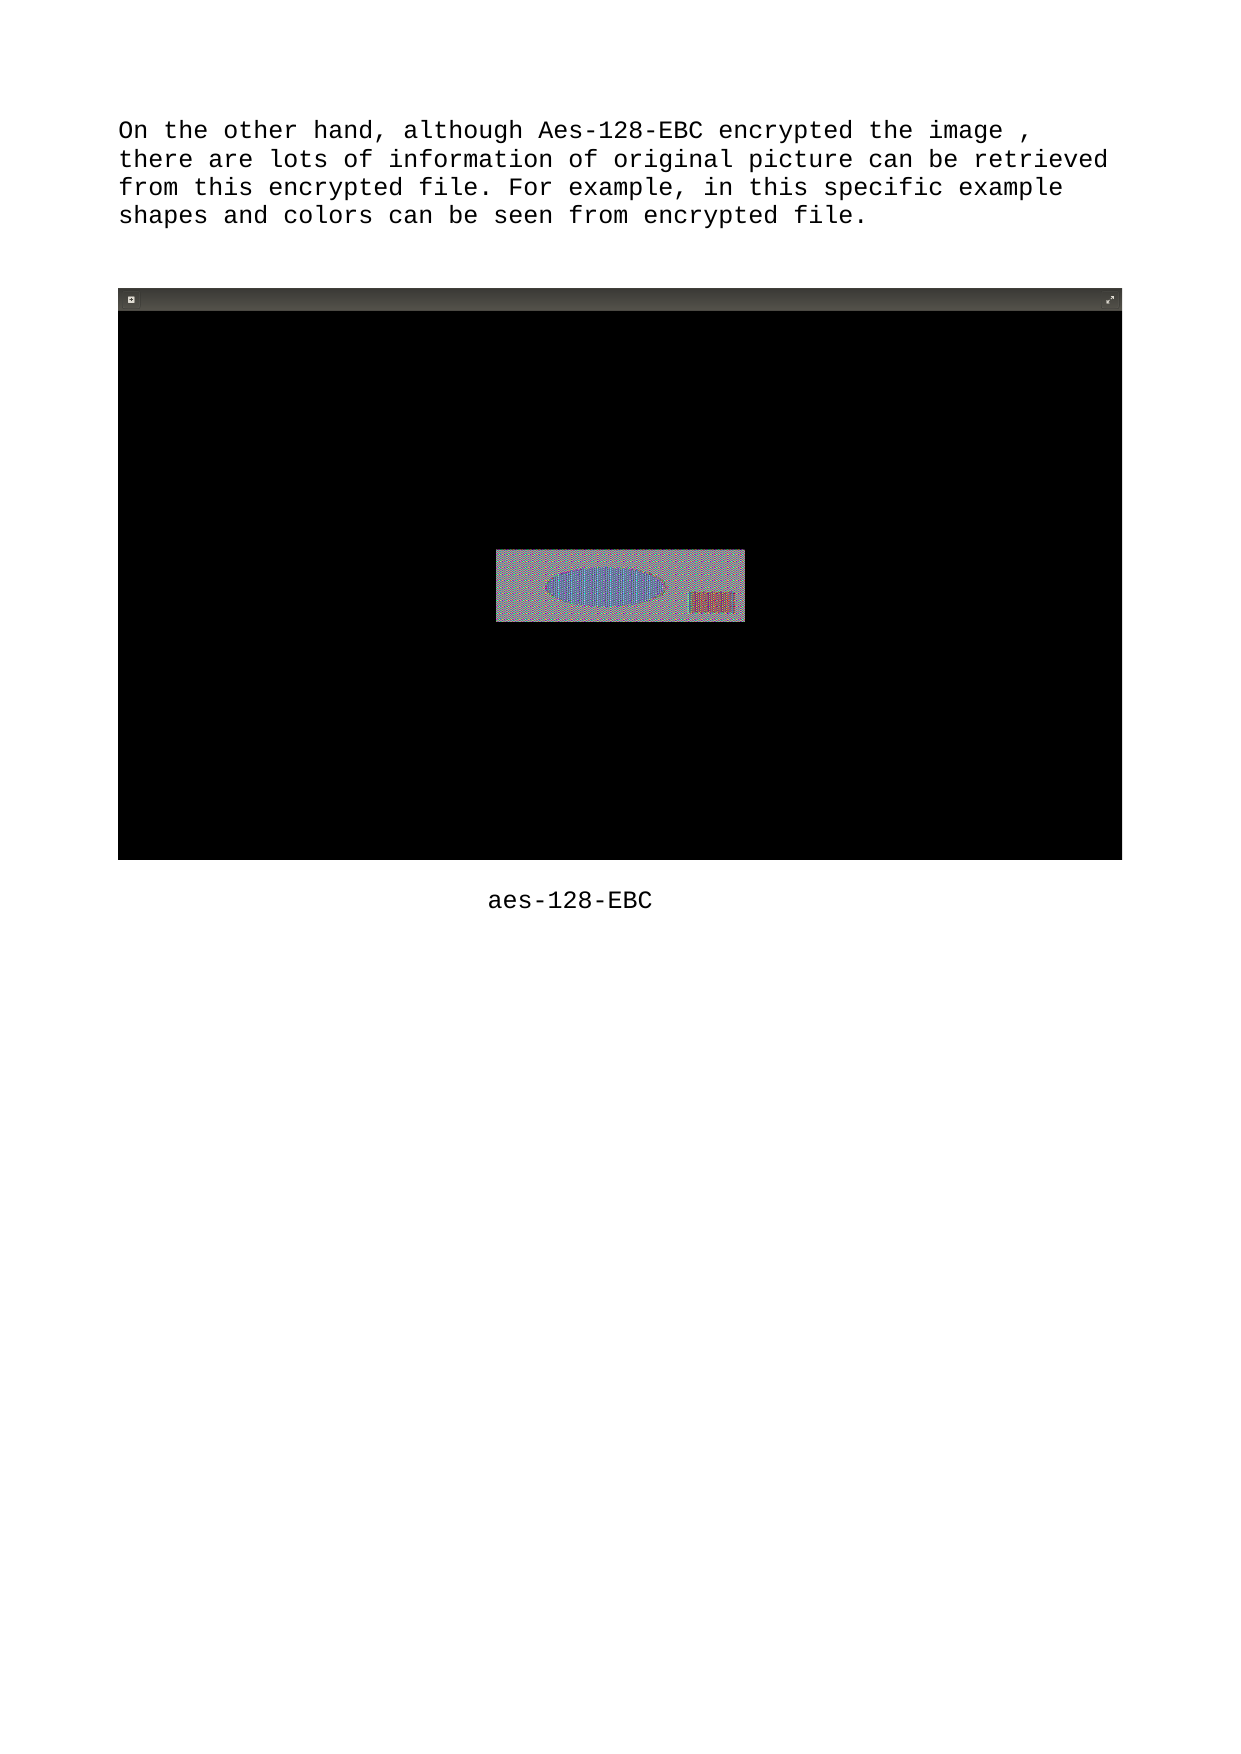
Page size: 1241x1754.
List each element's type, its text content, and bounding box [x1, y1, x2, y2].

text aes-128-EBC [118, 888, 1122, 916]
picture [118, 288, 1123, 860]
text On the other hand, although Aes-128-EBC encrypted the image , there are lots of information of original picture can be retrieved from this encrypted file. For example, in this specific example shapes and colors can be seen from encrypted file. [118, 118, 1122, 231]
